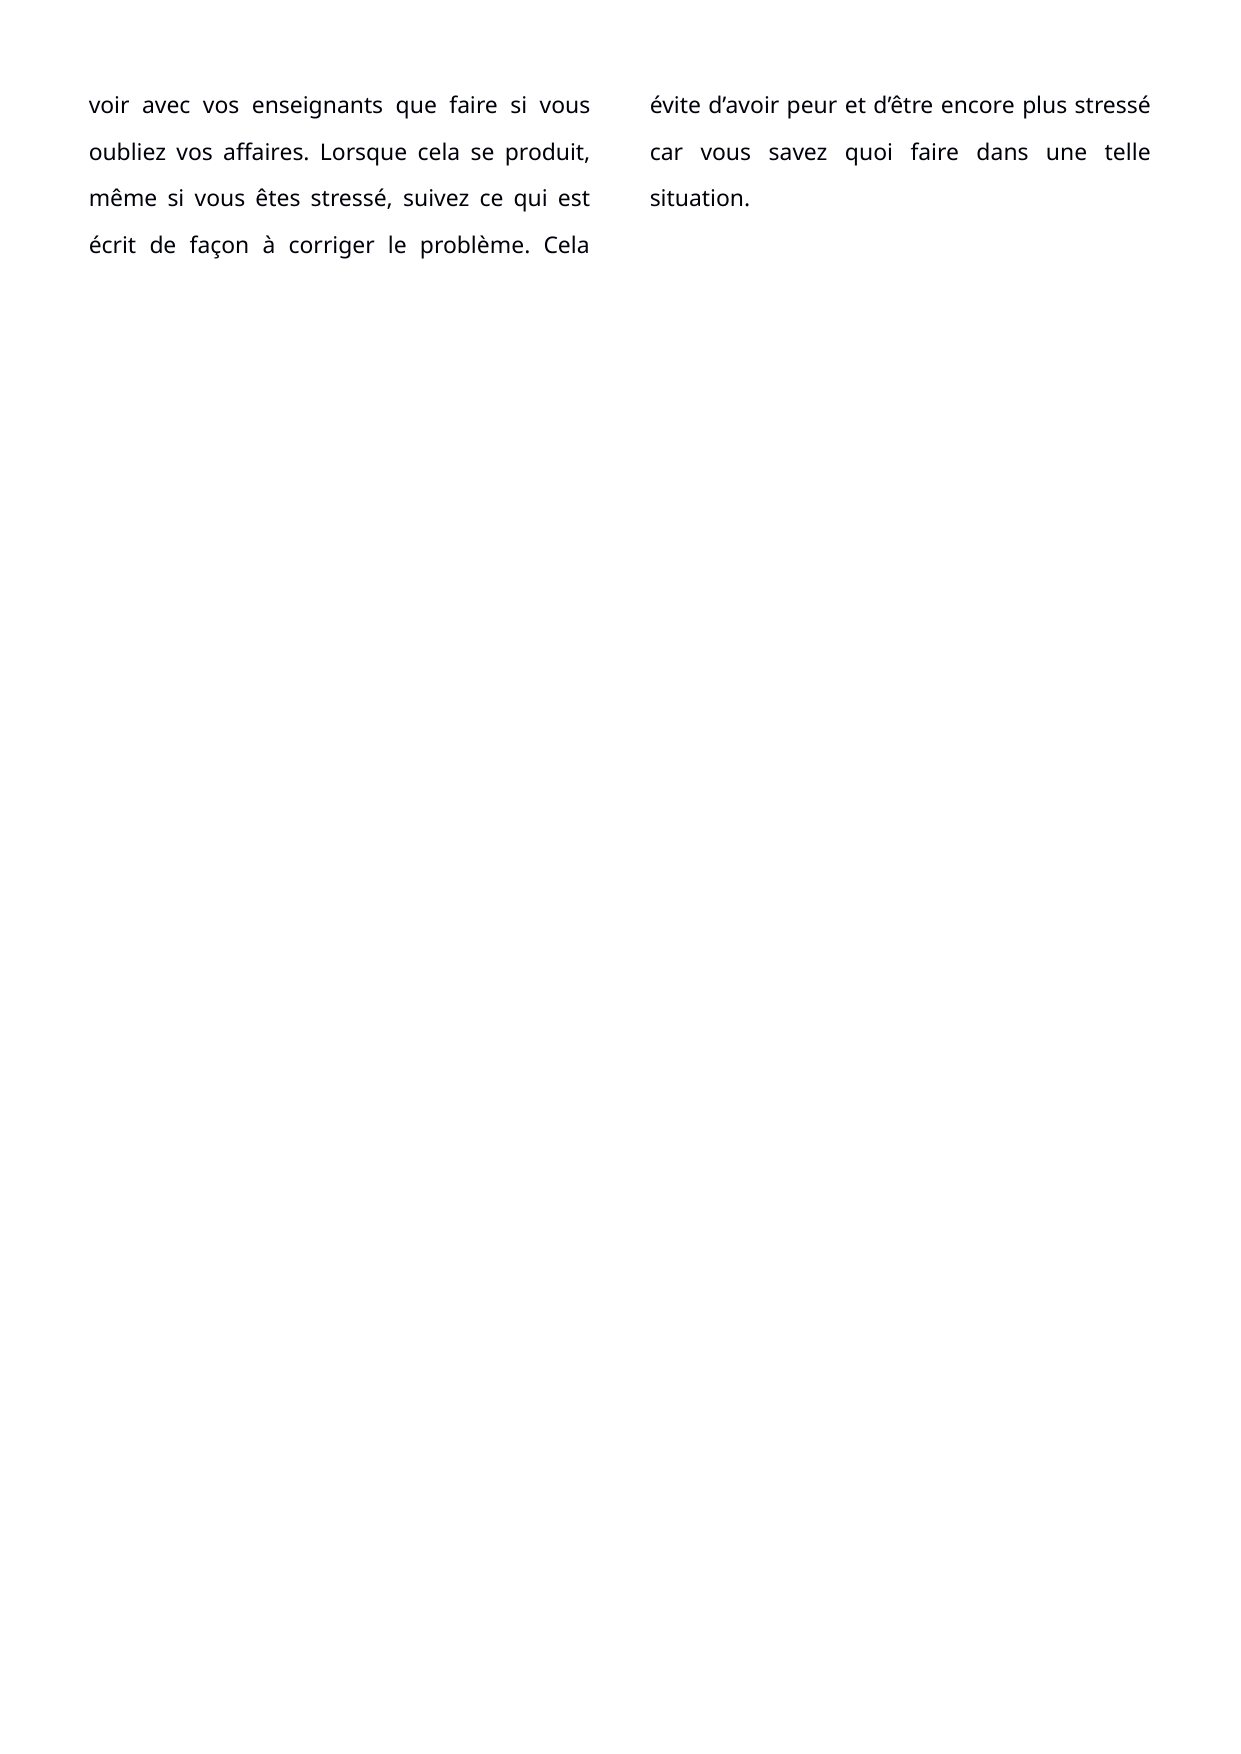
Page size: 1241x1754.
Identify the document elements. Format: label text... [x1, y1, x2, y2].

text voir avec vos enseignants que faire si vous oubliez vos affaires. Lorsque cela se produit, même si vous êtes stressé, suivez ce qui est écrit de façon à corriger le problème. Cela [88, 88, 591, 260]
text évite d’avoir peur et d’être encore plus stressé car vous savez quoi faire dans une telle situation. [649, 88, 1152, 213]
